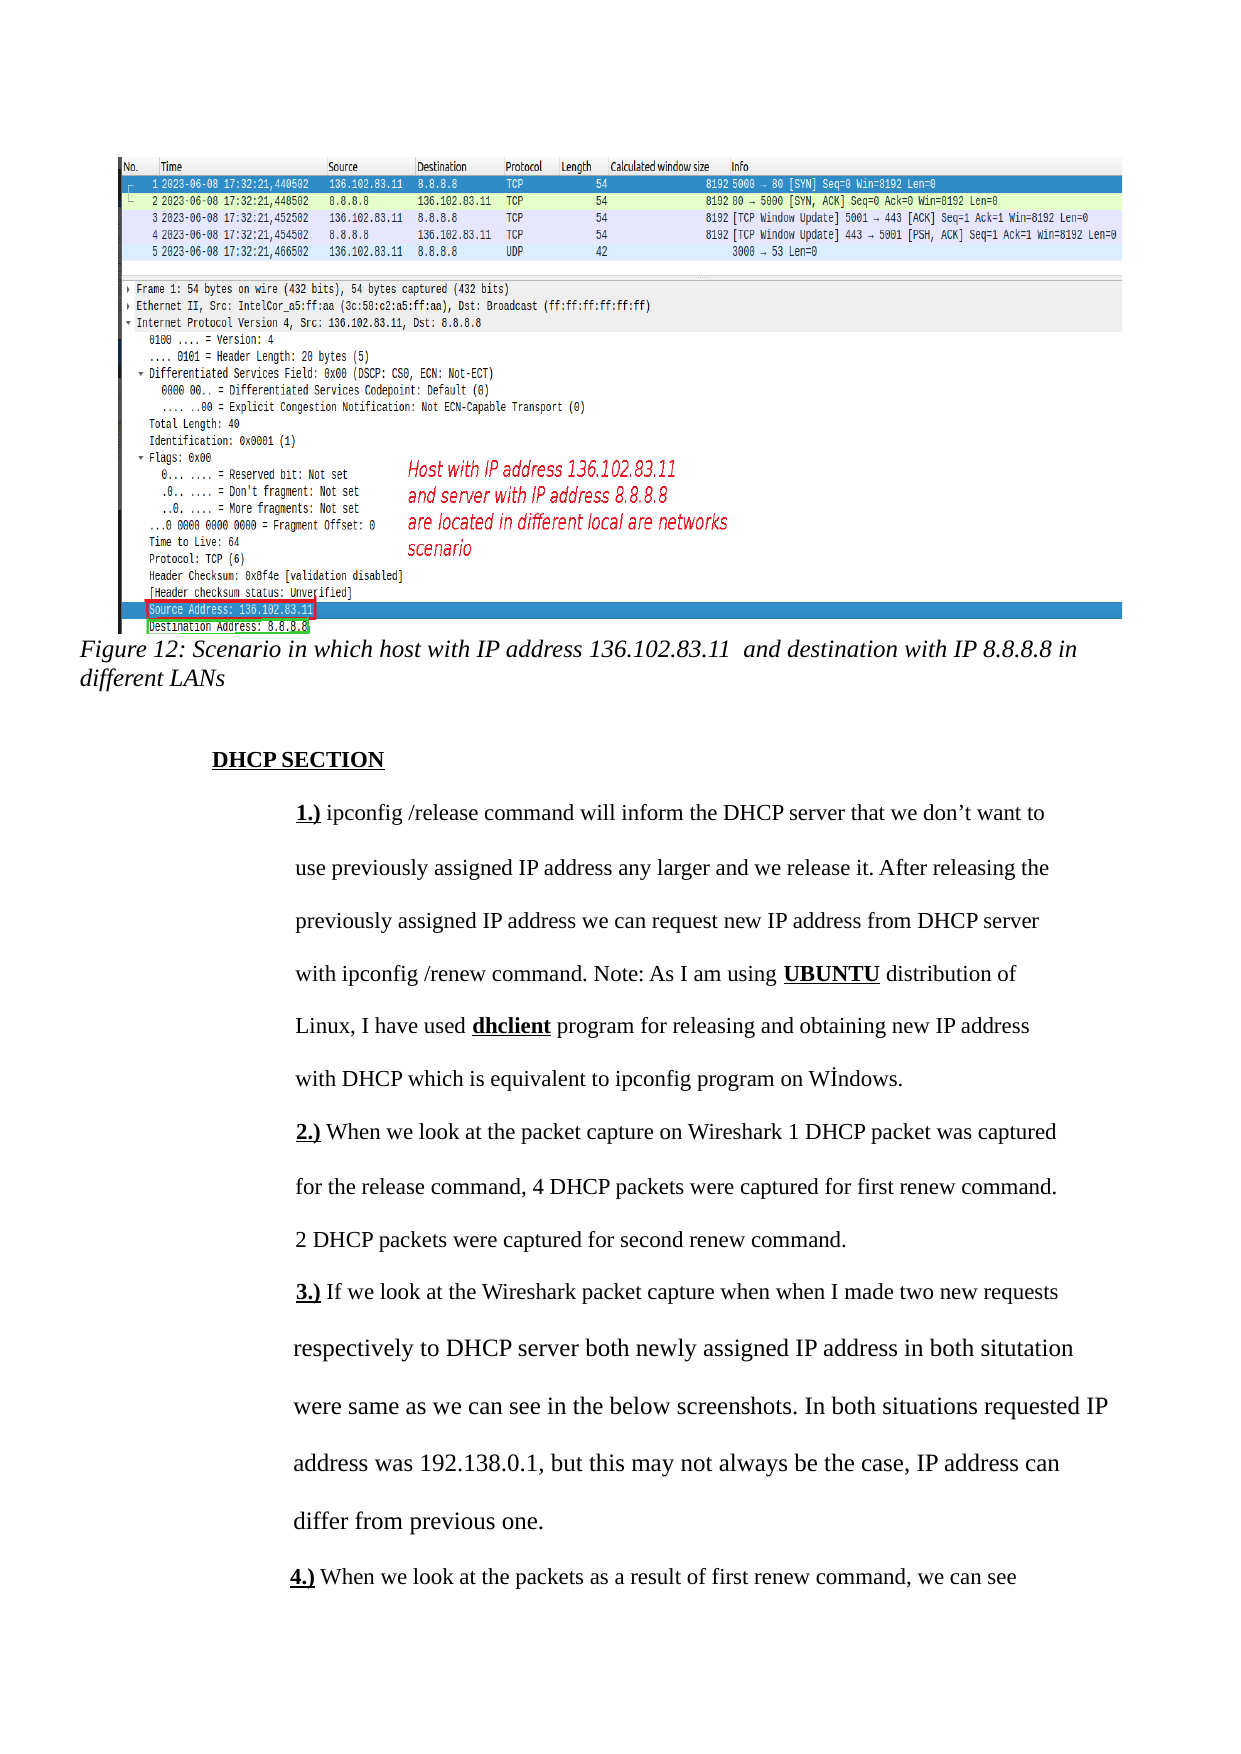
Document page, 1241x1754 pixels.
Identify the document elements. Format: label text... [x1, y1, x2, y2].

text 4.) When we look at the packets as a result of first renew command, we can see [118, 1563, 1122, 1590]
text differ from previous one. [118, 1506, 1122, 1535]
text 1.) ipconfig /release command will inform the DHCP server that we don’t want to [118, 799, 1122, 826]
text Linux, I have used dhclient program for releasing and obtaining new IP address [118, 1012, 1122, 1039]
text respectively to DHCP server both newly assigned IP address in both situtation [118, 1333, 1122, 1362]
text previously assigned IP address we can request new IP address from DHCP server [118, 907, 1122, 933]
text with ipconfig /renew command. Note: As I am using UBUNTU distribution of [118, 960, 1122, 986]
text 2.) When we look at the packet capture on Wireshark 1 DHCP packet was captured [118, 1118, 1122, 1144]
text 2 DHCP packets were captured for second renew command. [118, 1226, 1122, 1252]
text Figure 12: Scenario in which host with IP address 136.102.83.11 and destination with IP 8.8.8.8 in different LANs [79, 157, 1161, 691]
text were same as we can see in the below screenshots. In both situations requested IP [118, 1391, 1122, 1420]
text address was 192.138.0.1, but this may not always be the case, IP address can [118, 1448, 1122, 1477]
picture [118, 157, 1123, 634]
text 3.) If we look at the Wireshark packet capture when when I made two new requests [118, 1278, 1122, 1305]
text with DHCP which is equivalent to ipconfig program on Wİndows. [118, 1065, 1122, 1091]
text use previously assigned IP address any larger and we release it. After releasing the [118, 854, 1122, 881]
text for the release command, 4 DHCP packets were captured for first renew command. [118, 1173, 1122, 1199]
text DHCP SECTION [118, 744, 1122, 773]
